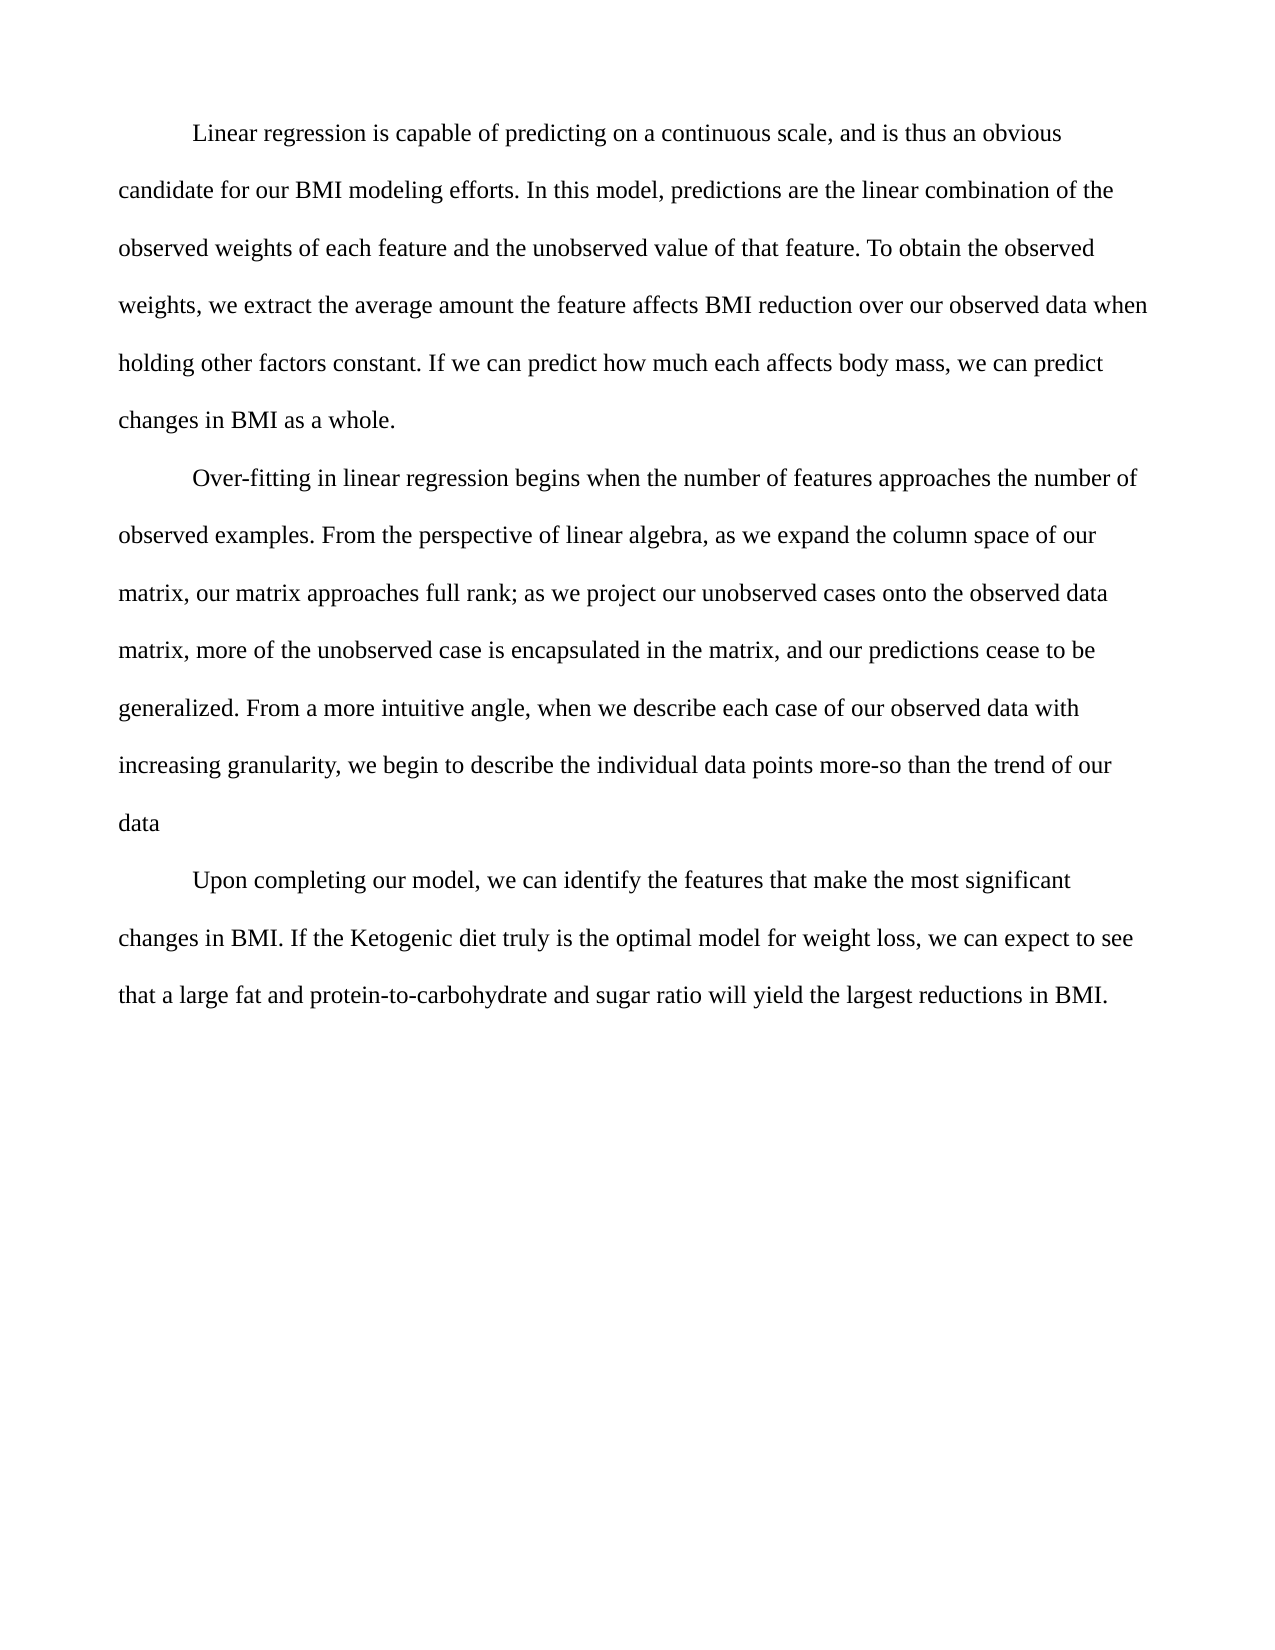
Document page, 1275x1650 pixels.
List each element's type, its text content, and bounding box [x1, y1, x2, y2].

text Upon completing our model, we can identify the features that make the most significant changes in BMI. If the Ketogenic diet truly is the optimal model for weight loss, we can expect to see that a large fat and protein-to-carbohydrate and sugar ratio will yield the largest reductions in BMI. [118, 866, 1157, 1009]
text Linear regression is capable of predicting on a continuous scale, and is thus an obvious candidate for our BMI modeling efforts. In this model, predictions are the linear combination of the observed weights of each feature and the unobserved value of that feature. To obtain the observed weights, we extract the average amount the feature affects BMI reduction over our observed data when holding other factors constant. If we can predict how much each affects body mass, we can predict changes in BMI as a whole. [118, 118, 1157, 434]
text Over-fitting in linear regression begins when the number of features approaches the number of observed examples. From the perspective of linear algebra, as we expand the column space of our matrix, our matrix approaches full rank; as we project our unobserved cases onto the observed data matrix, more of the unobserved case is encapsulated in the matrix, and our predictions cease to be generalized. From a more intuitive angle, when we describe each case of our observed data with increasing granularity, we begin to describe the individual data points more-so than the trend of our data [118, 463, 1157, 837]
